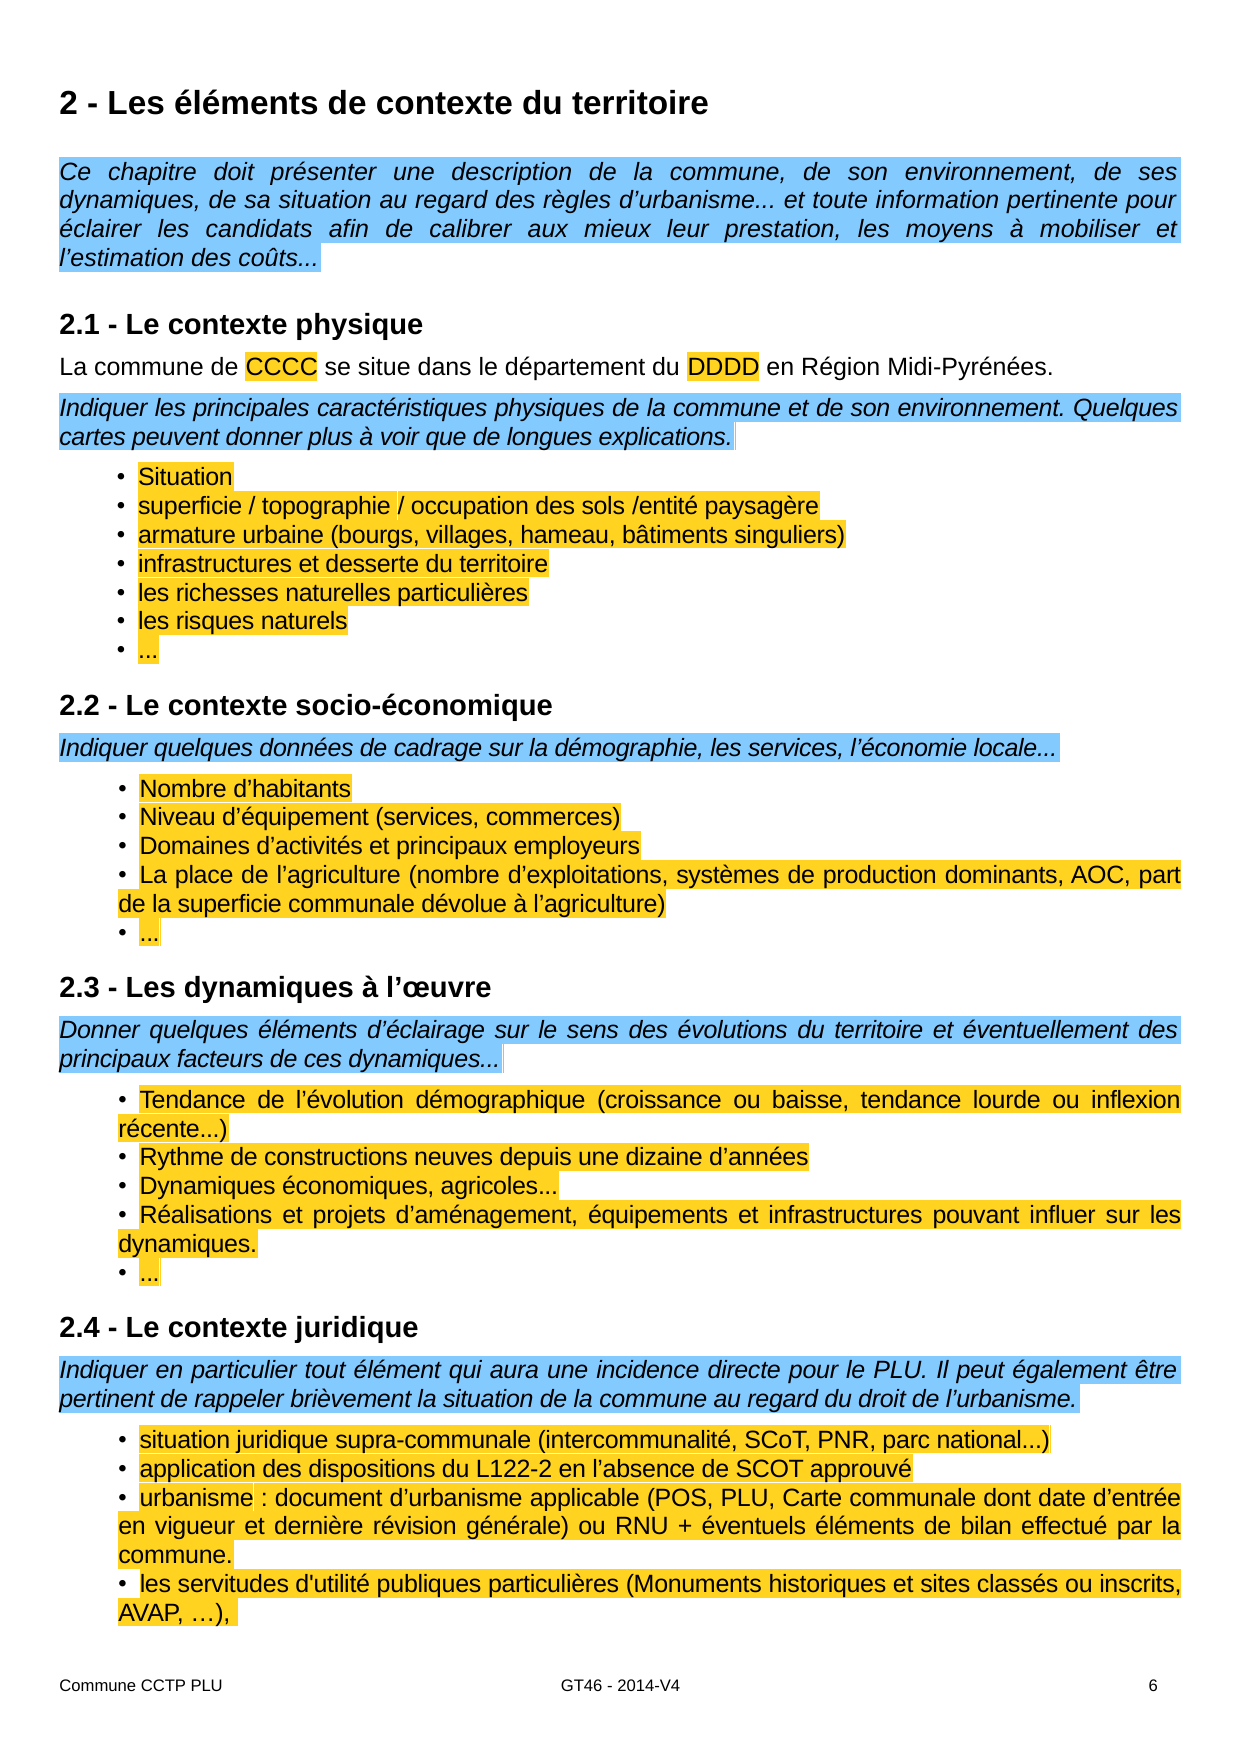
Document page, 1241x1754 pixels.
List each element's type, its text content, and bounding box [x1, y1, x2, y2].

list application des dispositions du L122-2 en l’absence de SCOT approuvé [118, 1454, 1181, 1482]
list infrastructures et desserte du territoire [117, 549, 1181, 577]
list situation juridique supra-communale (intercommunalité, SCoT, PNR, parc national...) [118, 1425, 1181, 1454]
list urbanisme : document d’urbanisme applicable (POS, PLU, Carte communale dont date d’entrée en vigueur et dernière révision générale) ou RNU + éventuels éléments de bilan effectué par la commune. [118, 1482, 1181, 1569]
subtitle 2.4 - Le contexte juridique [59, 1310, 1181, 1344]
list La place de l’agriculture (nombre d’exploitations, systèmes de production dominants, AOC, part de la superficie communale dévolue à l’agriculture) [118, 860, 1181, 918]
subtitle 2.2 - Le contexte socio-économique [59, 688, 1181, 721]
list armature urbaine (bourgs, villages, hameau, bâtiments singuliers) [117, 520, 1181, 549]
list Réalisations et projets d’aménagement, équipements et infrastructures pouvant influer sur les dynamiques. [118, 1200, 1181, 1258]
list Tendance de l’évolution démographique (croissance ou baisse, tendance lourde ou inflexion récente...) [118, 1085, 1181, 1142]
text Indiquer quelques données de cadrage sur la démographie, les services, l’économie locale... [59, 733, 1181, 762]
text Donner quelques éléments d’éclairage sur le sens des évolutions du territoire et éventuellement des principaux facteurs de ces dynamiques... [59, 1016, 1181, 1073]
text Indiquer les principales caractéristiques physiques de la commune et de son environnement. Quelques cartes peuvent donner plus à voir que de longues explications. [59, 393, 1181, 450]
list les risques naturels [117, 606, 1181, 635]
text La commune de CCCC se situe dans le département du DDDD en Région Midi-Pyrénées. [59, 352, 1181, 381]
text Indiquer en particulier tout élément qui aura une incidence directe pour le PLU. Il peut également être pertinent de rappeler brièvement la situation de la commune au regard du droit de l’urbanisme. [59, 1356, 1181, 1413]
list Rythme de constructions neuves depuis une dizaine d’années [118, 1142, 1181, 1171]
text Ce chapitre doit présenter une description de la commune, de son environnement, de ses dynamiques, de sa situation au regard des règles d’urbanisme... et toute information pertinente pour éclairer les candidats afin de calibrer aux mieux leur prestation, les moyens à mobiliser et l’estimation des coûts... [59, 157, 1181, 272]
list ... [118, 1258, 1181, 1287]
list les servitudes d'utilité publiques particulières (Monuments historiques et sites classés ou inscrits, AVAP, …), [118, 1569, 1181, 1626]
subtitle 2.3 - Les dynamiques à l’œuvre [59, 970, 1181, 1004]
list Dynamiques économiques, agricoles... [118, 1171, 1181, 1200]
list Nombre d’habitants [118, 773, 1181, 802]
list ... [118, 918, 1181, 947]
list Niveau d’équipement (services, commerces) [118, 802, 1181, 831]
list Domaines d’activités et principaux employeurs [118, 831, 1181, 860]
list les richesses naturelles particulières [117, 577, 1181, 606]
subtitle 2 - Les éléments de contexte du territoire [59, 83, 1181, 121]
list superficie / topographie / occupation des sols /entité paysagère [117, 491, 1181, 520]
list ... [117, 635, 1181, 664]
subtitle 2.1 - Le contexte physique [59, 307, 1181, 341]
list Situation [117, 462, 1181, 491]
